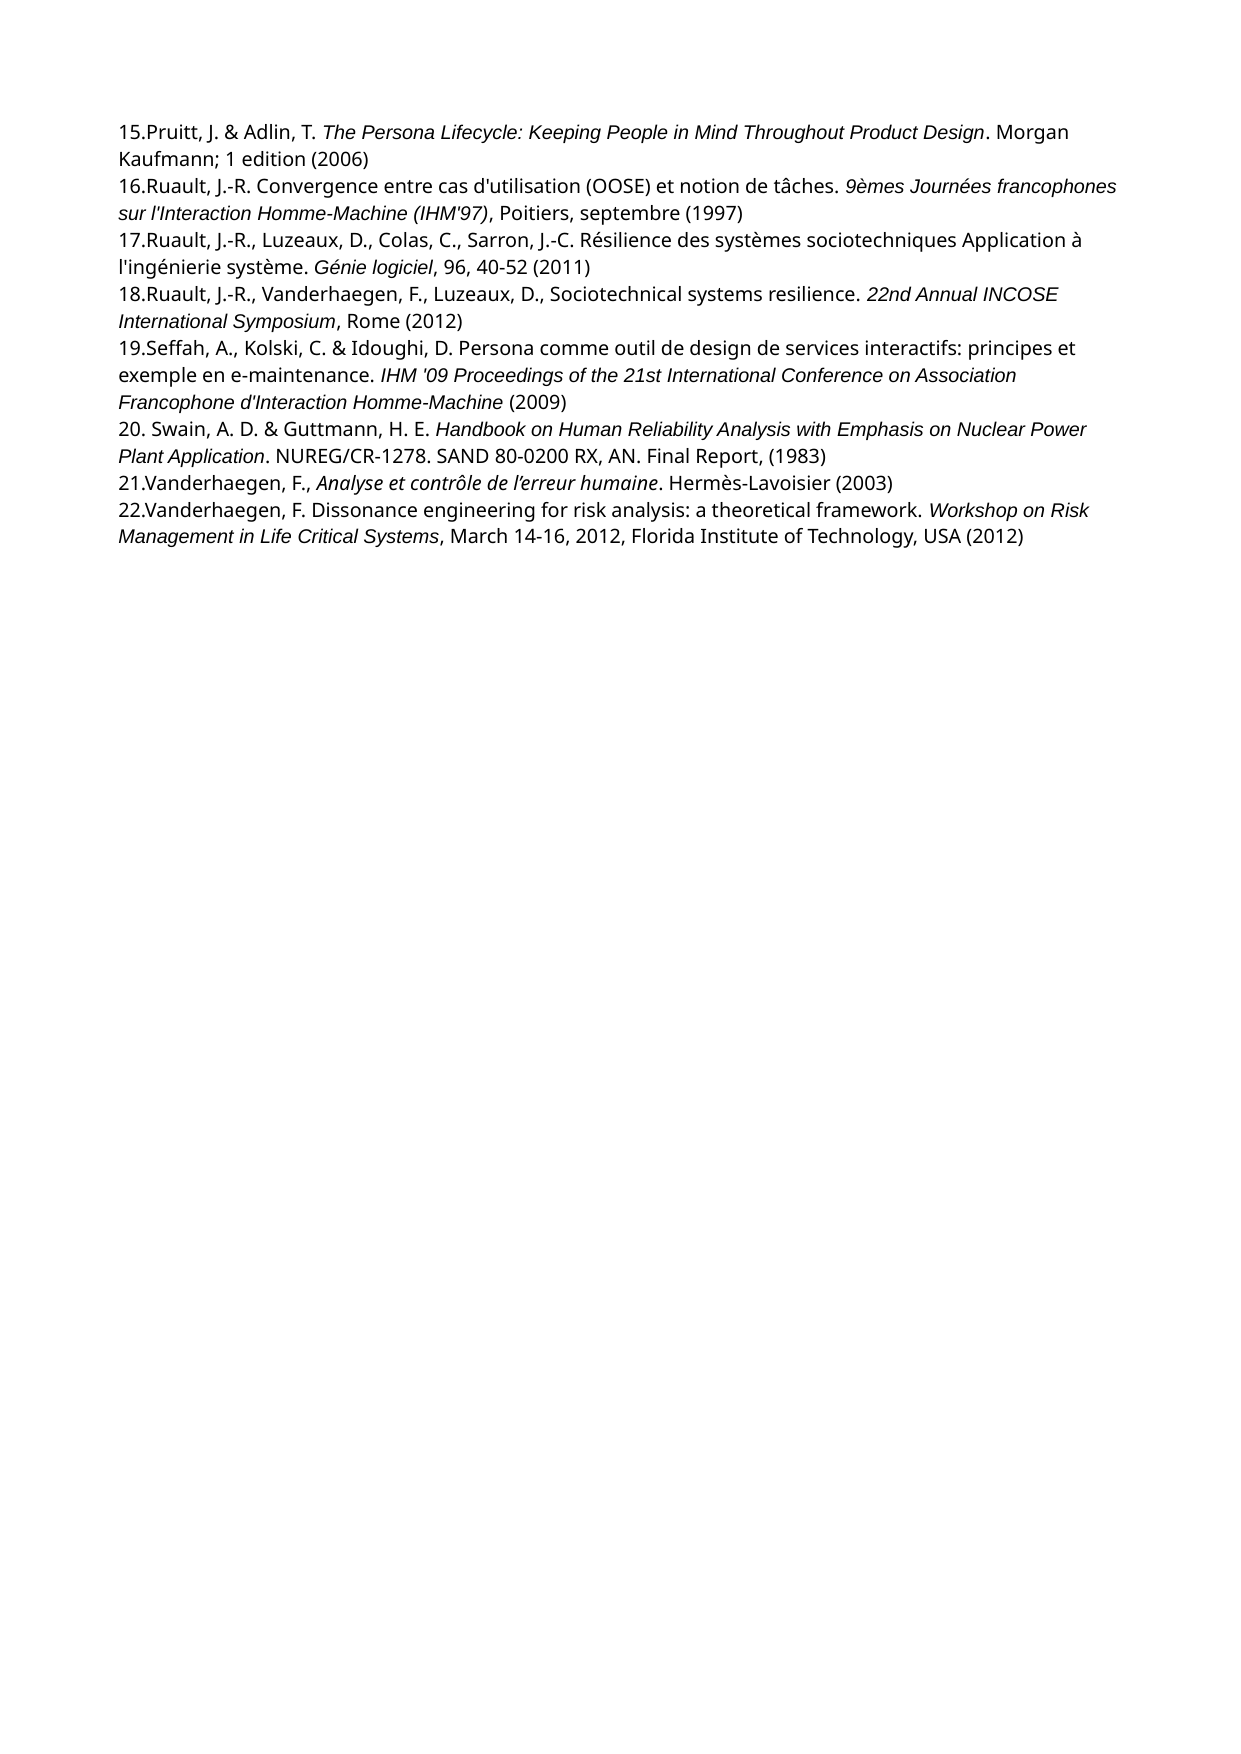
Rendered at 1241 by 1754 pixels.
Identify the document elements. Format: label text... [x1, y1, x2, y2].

text 20. Swain, A. D. & Guttmann, H. E. Handbook on Human Reliability Analysis with Emphasis on Nuclear Power Plant Application. NUREG/CR-1278. SAND 80-0200 RX, AN. Final Report, (1983) [118, 415, 1122, 469]
text 21.Vanderhaegen, F., Analyse et contrôle de l’erreur humaine. Hermès-Lavoisier (2003) [118, 469, 1122, 496]
text 18.Ruault, J.-R., Vanderhaegen, F., Luzeaux, D., Sociotechnical systems resilience. 22nd Annual INCOSE International Symposium, Rome (2012) [118, 280, 1122, 334]
text 16.Ruault, J.-R. Convergence entre cas d'utilisation (OOSE) et notion de tâches. 9èmes Journées francophones sur l'Interaction Homme-Machine (IHM'97), Poitiers, septembre (1997) [118, 172, 1122, 226]
text 15.Pruitt, J. & Adlin, T. The Persona Lifecycle: Keeping People in Mind Throughout Product Design. Morgan Kaufmann; 1 edition (2006) [118, 118, 1122, 172]
text 17.Ruault, J.-R., Luzeaux, D., Colas, C., Sarron, J.-C. Résilience des systèmes sociotechniques Application à l'ingénierie système. Génie logiciel, 96, 40-52 (2011) [118, 226, 1122, 280]
text 22.Vanderhaegen, F. Dissonance engineering for risk analysis: a theoretical framework. Workshop on Risk Management in Life Critical Systems, March 14-16, 2012, Florida Institute of Technology, USA (2012) [118, 496, 1122, 550]
text 19.Seffah, A., Kolski, C. & Idoughi, D. Persona comme outil de design de services interactifs: principes et exemple en e-maintenance. IHM '09 Proceedings of the 21st International Conference on Association Francophone d'Interaction Homme-Machine (2009) [118, 334, 1122, 415]
